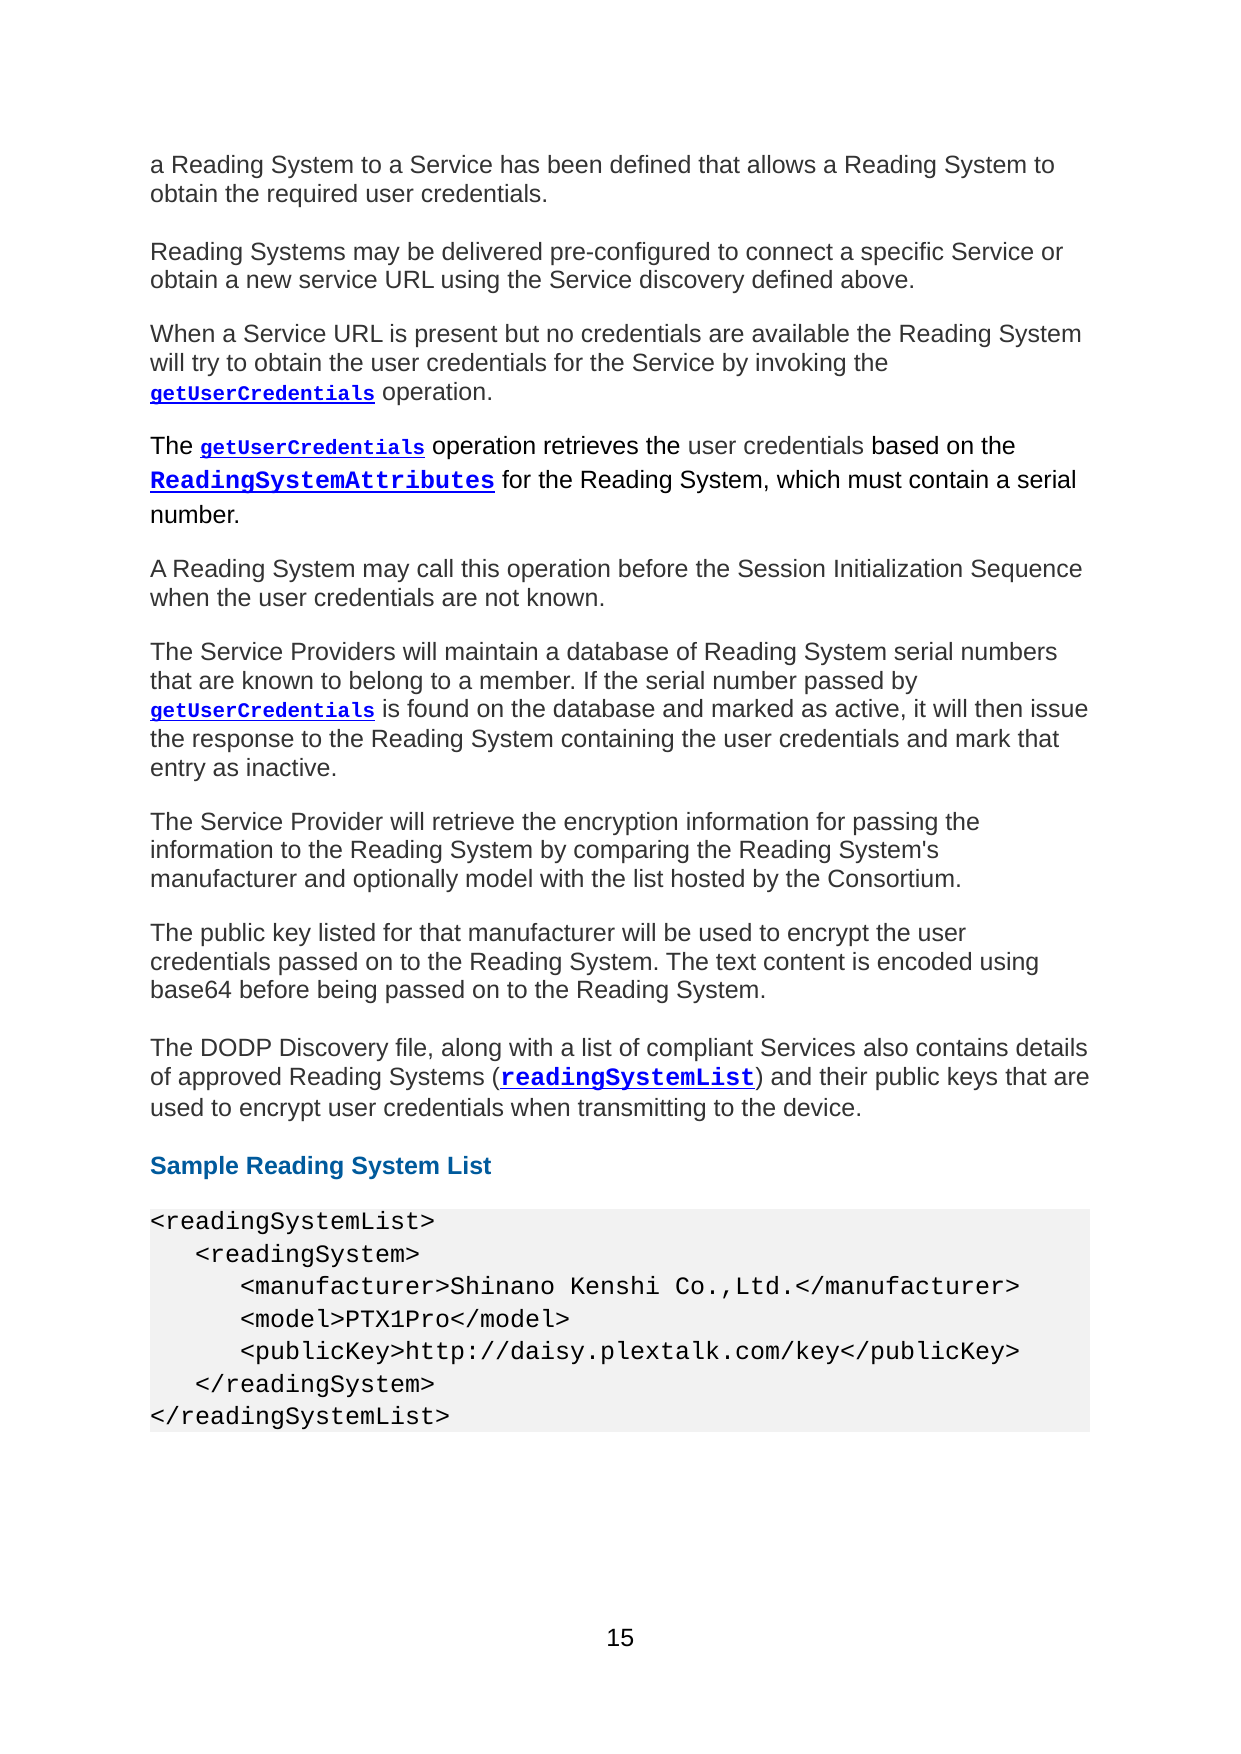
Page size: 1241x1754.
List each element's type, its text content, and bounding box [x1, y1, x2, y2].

text The Service Provider will retrieve the encryption information for passing the information to the Reading System by comparing the Reading System's manufacturer and optionally model with the list hosted by the Consortium. [150, 807, 1090, 893]
text When a Service URL is present but no credentials are available the Reading System will try to obtain the user credentials for the Service by invoking the getUserCredentials operation. [150, 319, 1090, 406]
subtitle a Reading System to a Service has been defined that allows a Reading System to obtain the required user credentials. [150, 150, 1090, 207]
text Reading Systems may be delivered pre-configured to connect a specific Service or obtain a new service URL using the Service discovery defined above. [150, 237, 1090, 294]
subtitle The DODP Discovery file, along with a list of compliant Services also contains details of approved Reading Systems (readingSystemList) and their public keys that are used to encrypt user credentials when transmitting to the device. [150, 1033, 1090, 1122]
text The Service Providers will maintain a database of Reading System serial numbers that are known to belong to a member. If the serial number passed by getUserCredentials is found on the database and marked as active, it will then issue the response to the Reading System containing the user credentials and mark that entry as inactive. [150, 637, 1090, 782]
text The getUserCredentials operation retrieves the user credentials based on the ReadingSystemAttributes for the Reading System, which must contain a serial number. [150, 431, 1090, 529]
text A Reading System may call this operation before the Session Initialization Sequence when the user credentials are not known. [150, 554, 1090, 612]
text The public key listed for that manufacturer will be used to encrypt the user credentials passed on to the Reading System. The text content is encoded using base64 before being passed on to the Reading System. [150, 918, 1090, 1004]
subtitle Sample Reading System List [150, 1151, 1090, 1179]
text <readingSystemList> <readingSystem> <manufacturer>Shinano Kenshi Co.,Ltd.</manufacturer> <model>PTX1Pro</model> <publicKey>http://daisy.plextalk.com/key</publicKey> </readingSystem> </readingSystemList> [150, 1209, 1090, 1432]
